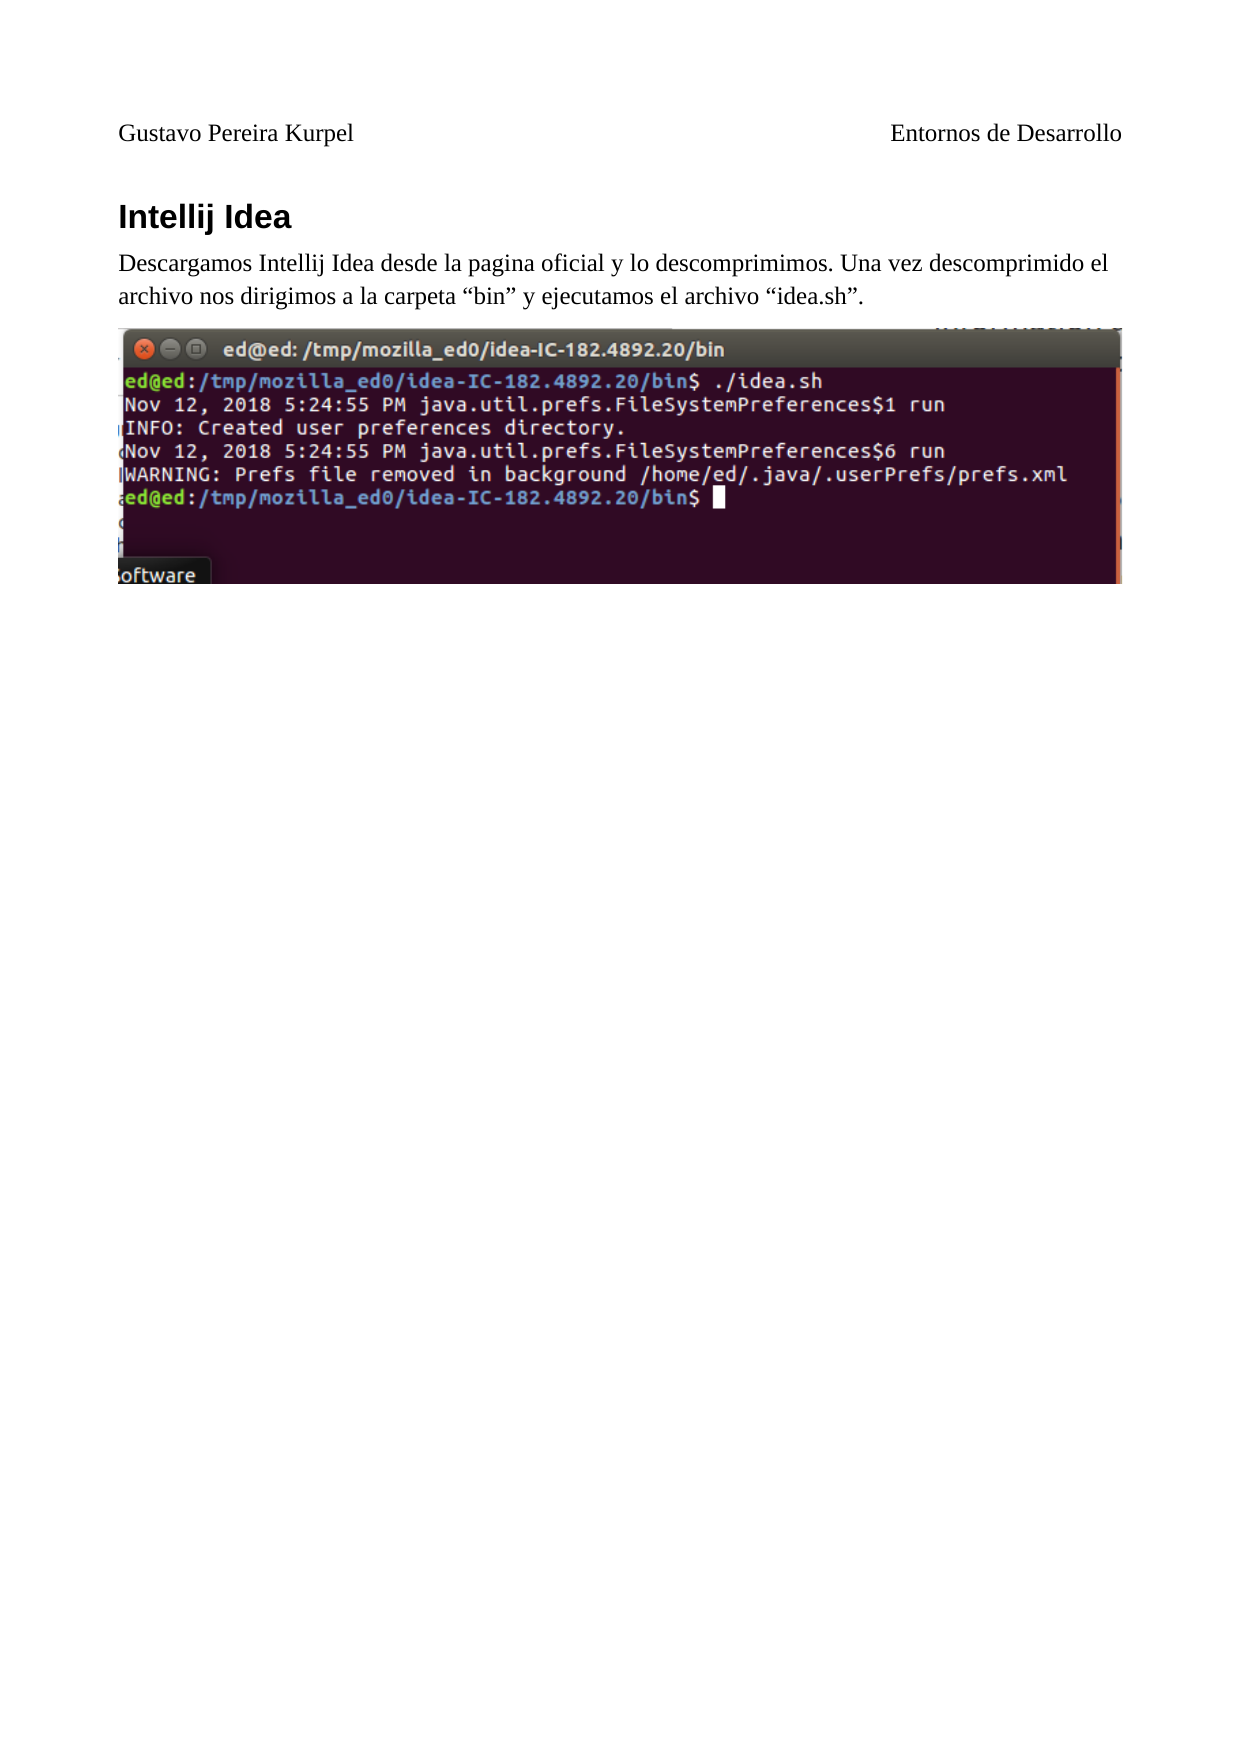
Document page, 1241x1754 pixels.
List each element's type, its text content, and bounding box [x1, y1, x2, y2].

text Descargamos Intellij Idea desde la pagina oficial y lo descomprimimos. Una vez descomprimido el archivo nos dirigimos a la carpeta “bin” y ejecutamos el archivo “idea.sh”. [118, 248, 1122, 310]
subtitle Intellij Idea [118, 197, 1122, 236]
picture [118, 328, 1123, 584]
